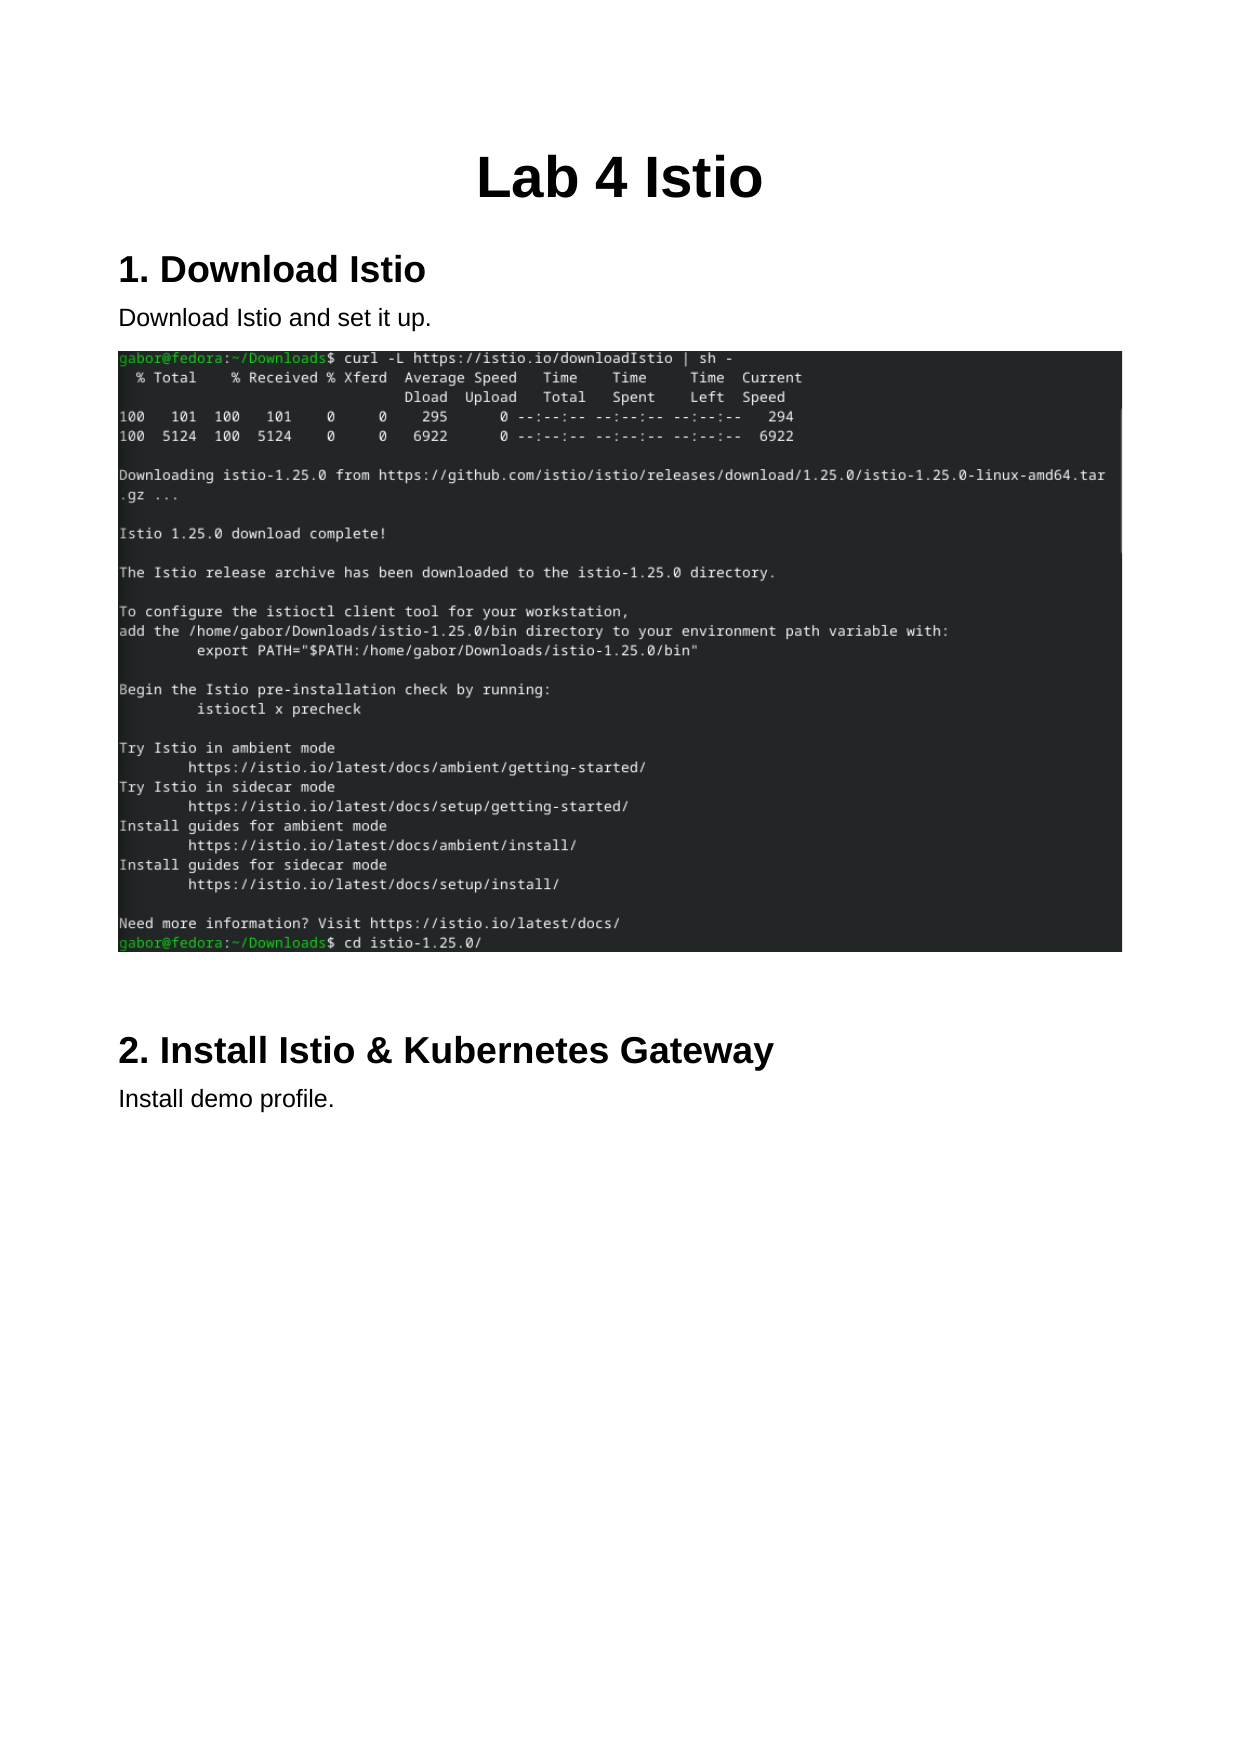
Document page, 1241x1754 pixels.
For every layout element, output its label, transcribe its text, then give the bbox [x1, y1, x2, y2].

subtitle 1. Download Istio [118, 248, 1122, 291]
text Download Istio and set it up. [118, 303, 1122, 332]
text Install demo profile. [118, 1084, 1122, 1113]
subtitle 2. Install Istio & Kubernetes Gateway [118, 1028, 1122, 1072]
title Lab 4 Istio [118, 143, 1122, 210]
picture [118, 351, 1123, 952]
